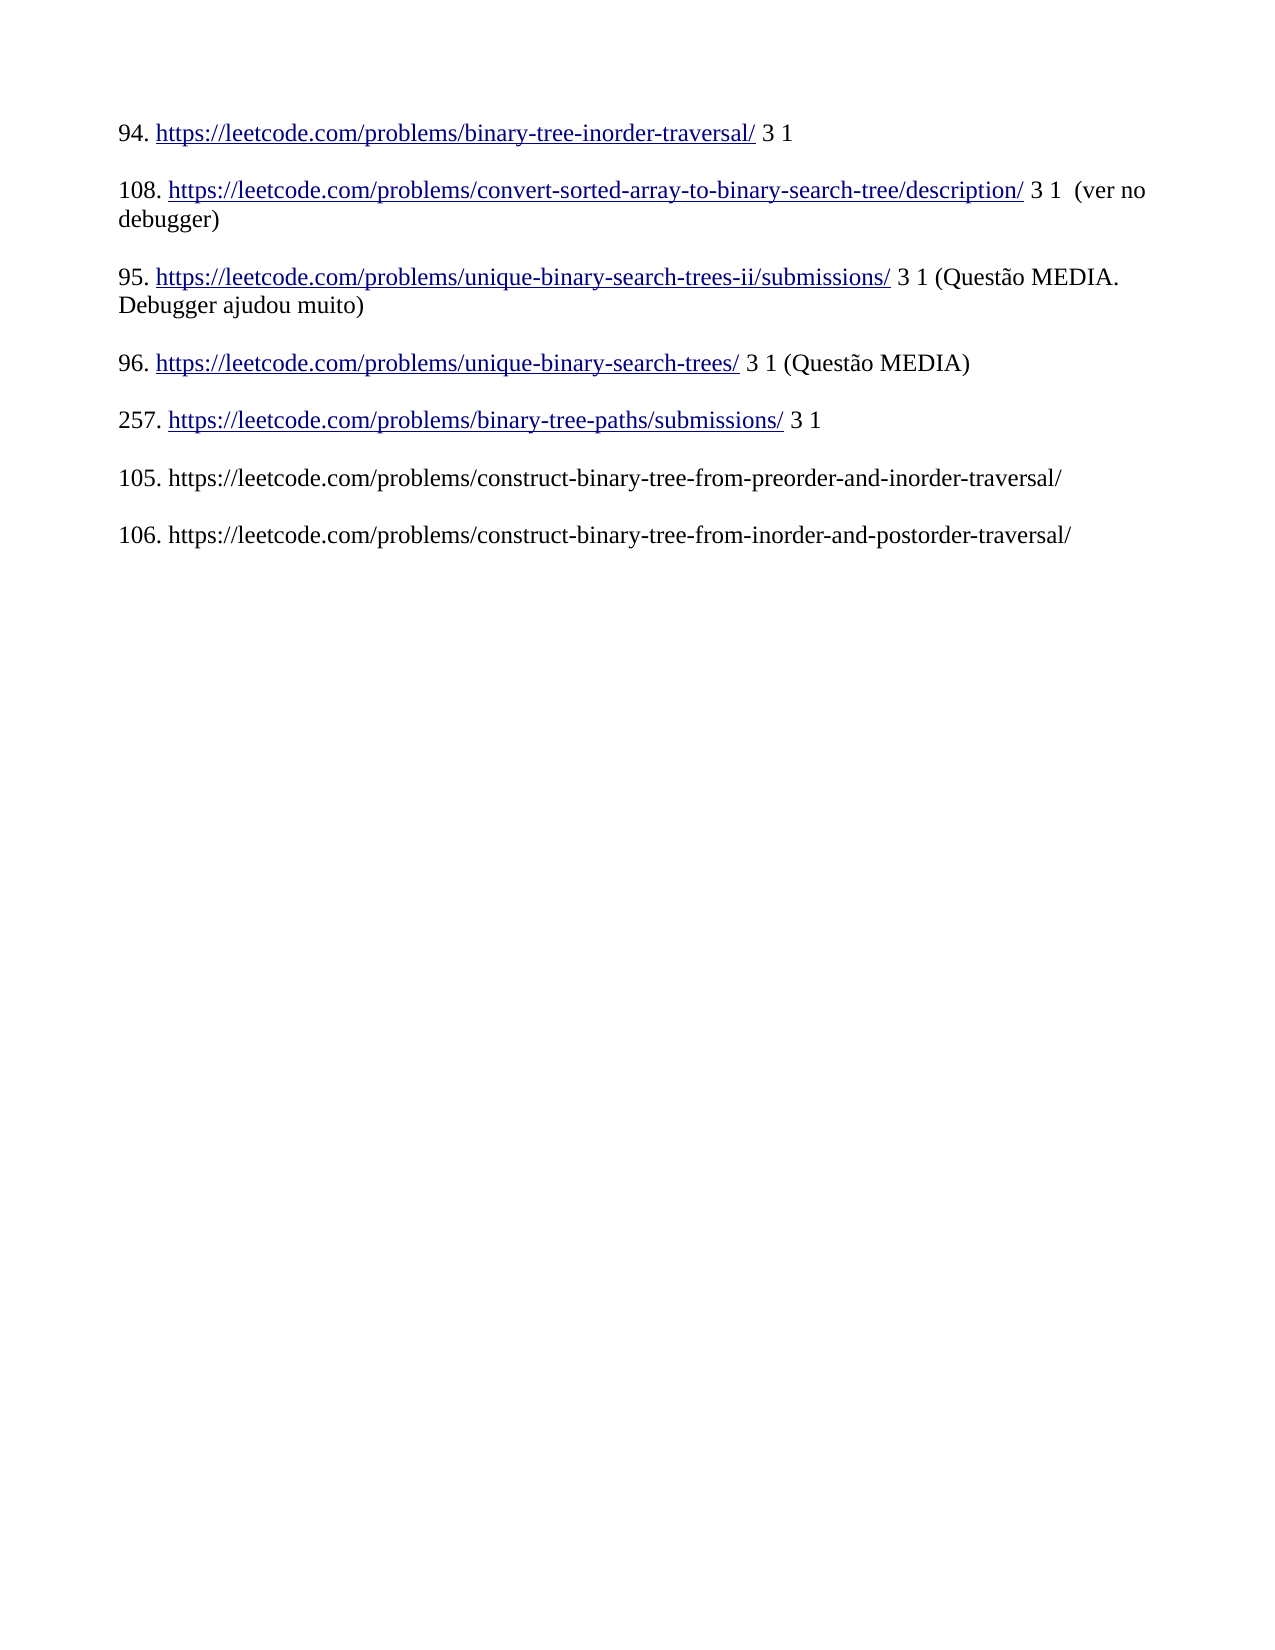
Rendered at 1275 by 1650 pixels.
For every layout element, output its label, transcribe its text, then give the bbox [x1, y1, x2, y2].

text 106. https://leetcode.com/problems/construct-binary-tree-from-inorder-and-postorder-traversal/ [118, 521, 1157, 549]
text 96. https://leetcode.com/problems/unique-binary-search-trees/ 3 1 (Questão MEDIA) [118, 348, 1157, 377]
text 94. https://leetcode.com/problems/binary-tree-inorder-traversal/ 3 1 [118, 118, 1157, 147]
text 257. https://leetcode.com/problems/binary-tree-paths/submissions/ 3 1 [118, 406, 1157, 434]
text 108. https://leetcode.com/problems/convert-sorted-array-to-binary-search-tree/description/ 3 1 (ver no debugger) [118, 176, 1157, 233]
text 95. https://leetcode.com/problems/unique-binary-search-trees-ii/submissions/ 3 1 (Questão MEDIA. Debugger ajudou muito) [118, 262, 1157, 319]
text 105. https://leetcode.com/problems/construct-binary-tree-from-preorder-and-inorder-traversal/ [118, 463, 1157, 492]
